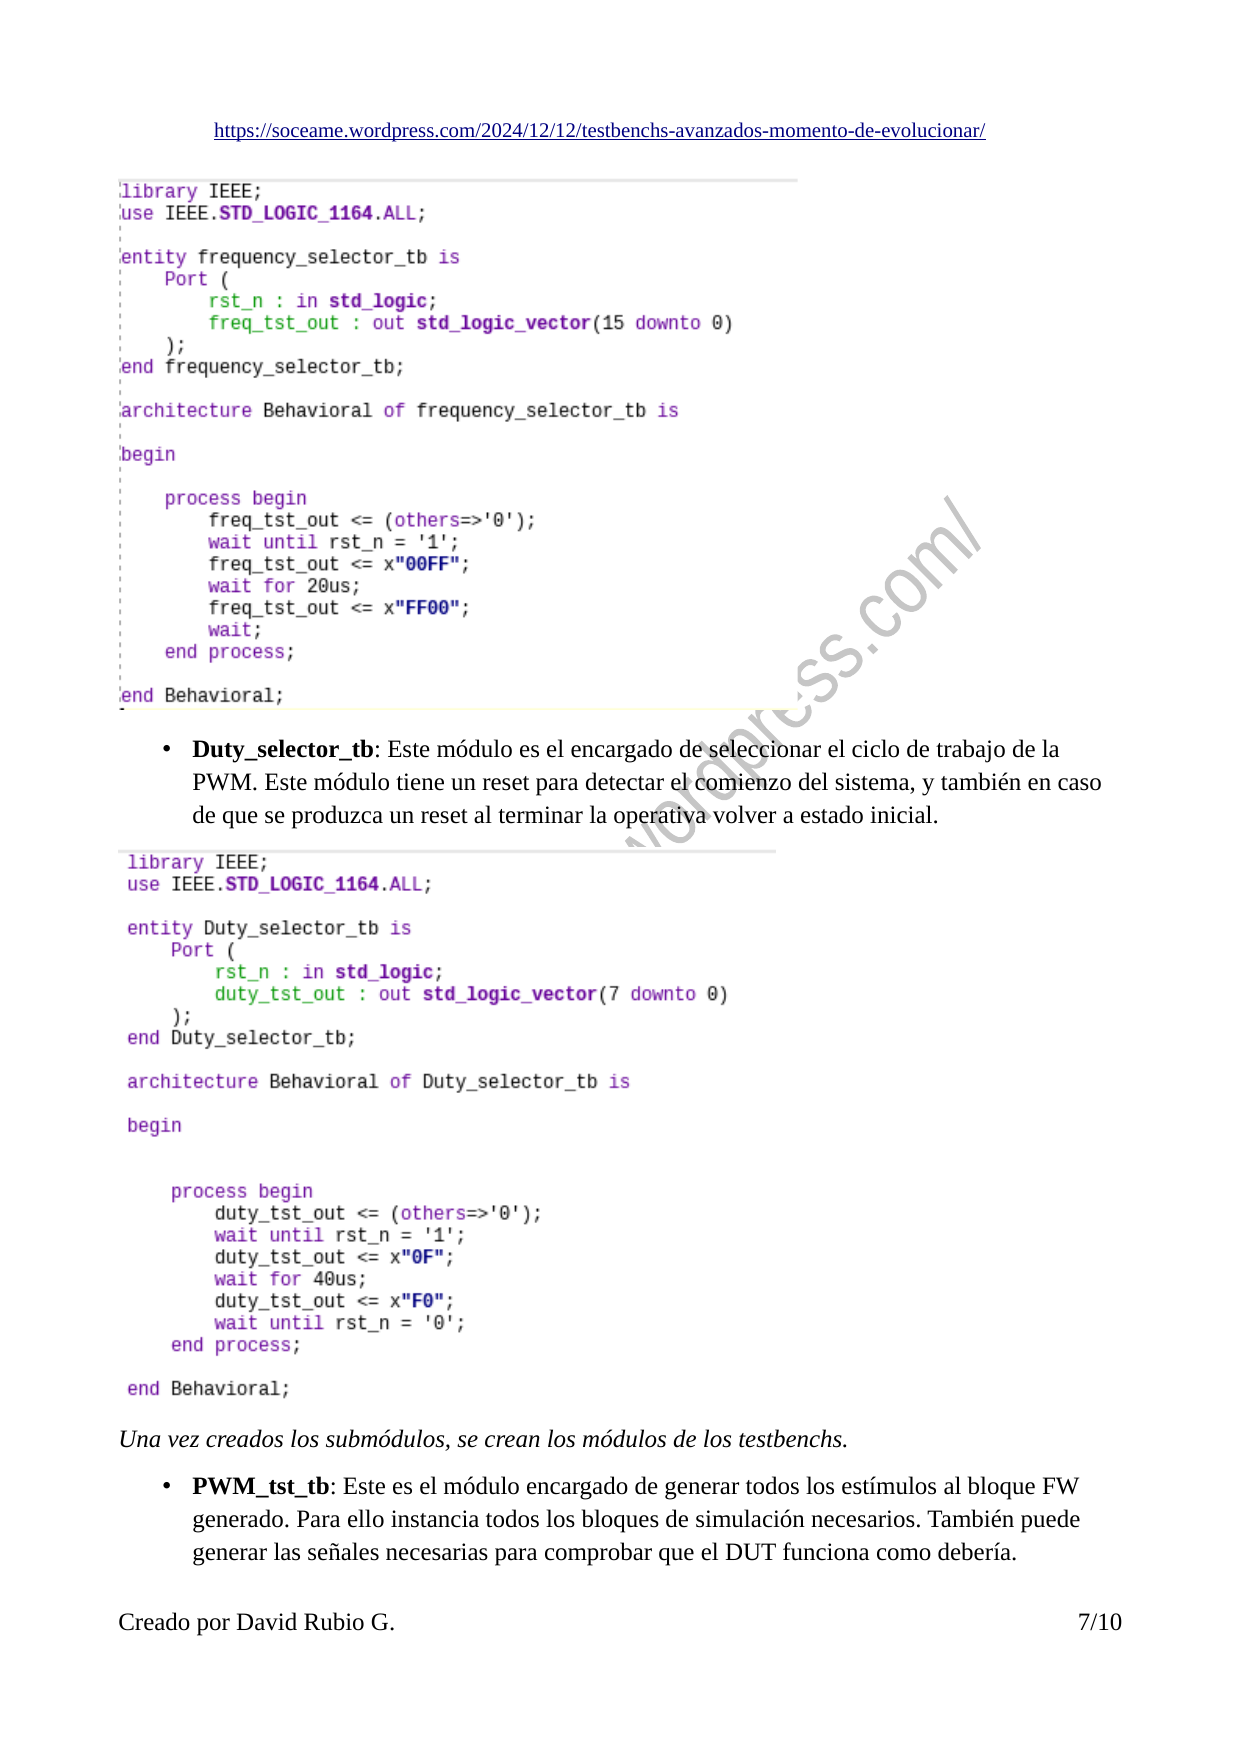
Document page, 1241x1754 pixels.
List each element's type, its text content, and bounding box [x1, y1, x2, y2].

list Duty_selector_tb: Este módulo es el encargado de seleccionar el ciclo de trabajo de la PWM. Este módulo tiene un reset para detectar el comienzo del sistema, y también en caso de que se produzca un reset al terminar la operativa volver a estado inicial. [162, 734, 1122, 829]
picture [118, 847, 776, 1400]
picture [118, 177, 798, 710]
text Una vez creados los submódulos, se crean los módulos de los testbenchs. [118, 1424, 1122, 1452]
list PWM_tst_tb: Este es el módulo encargado de generar todos los estímulos al bloque FW generado. Para ello instancia todos los bloques de simulación necesarios. También puede generar las señales necesarias para comprobar que el DUT funciona como debería. [162, 1471, 1122, 1566]
